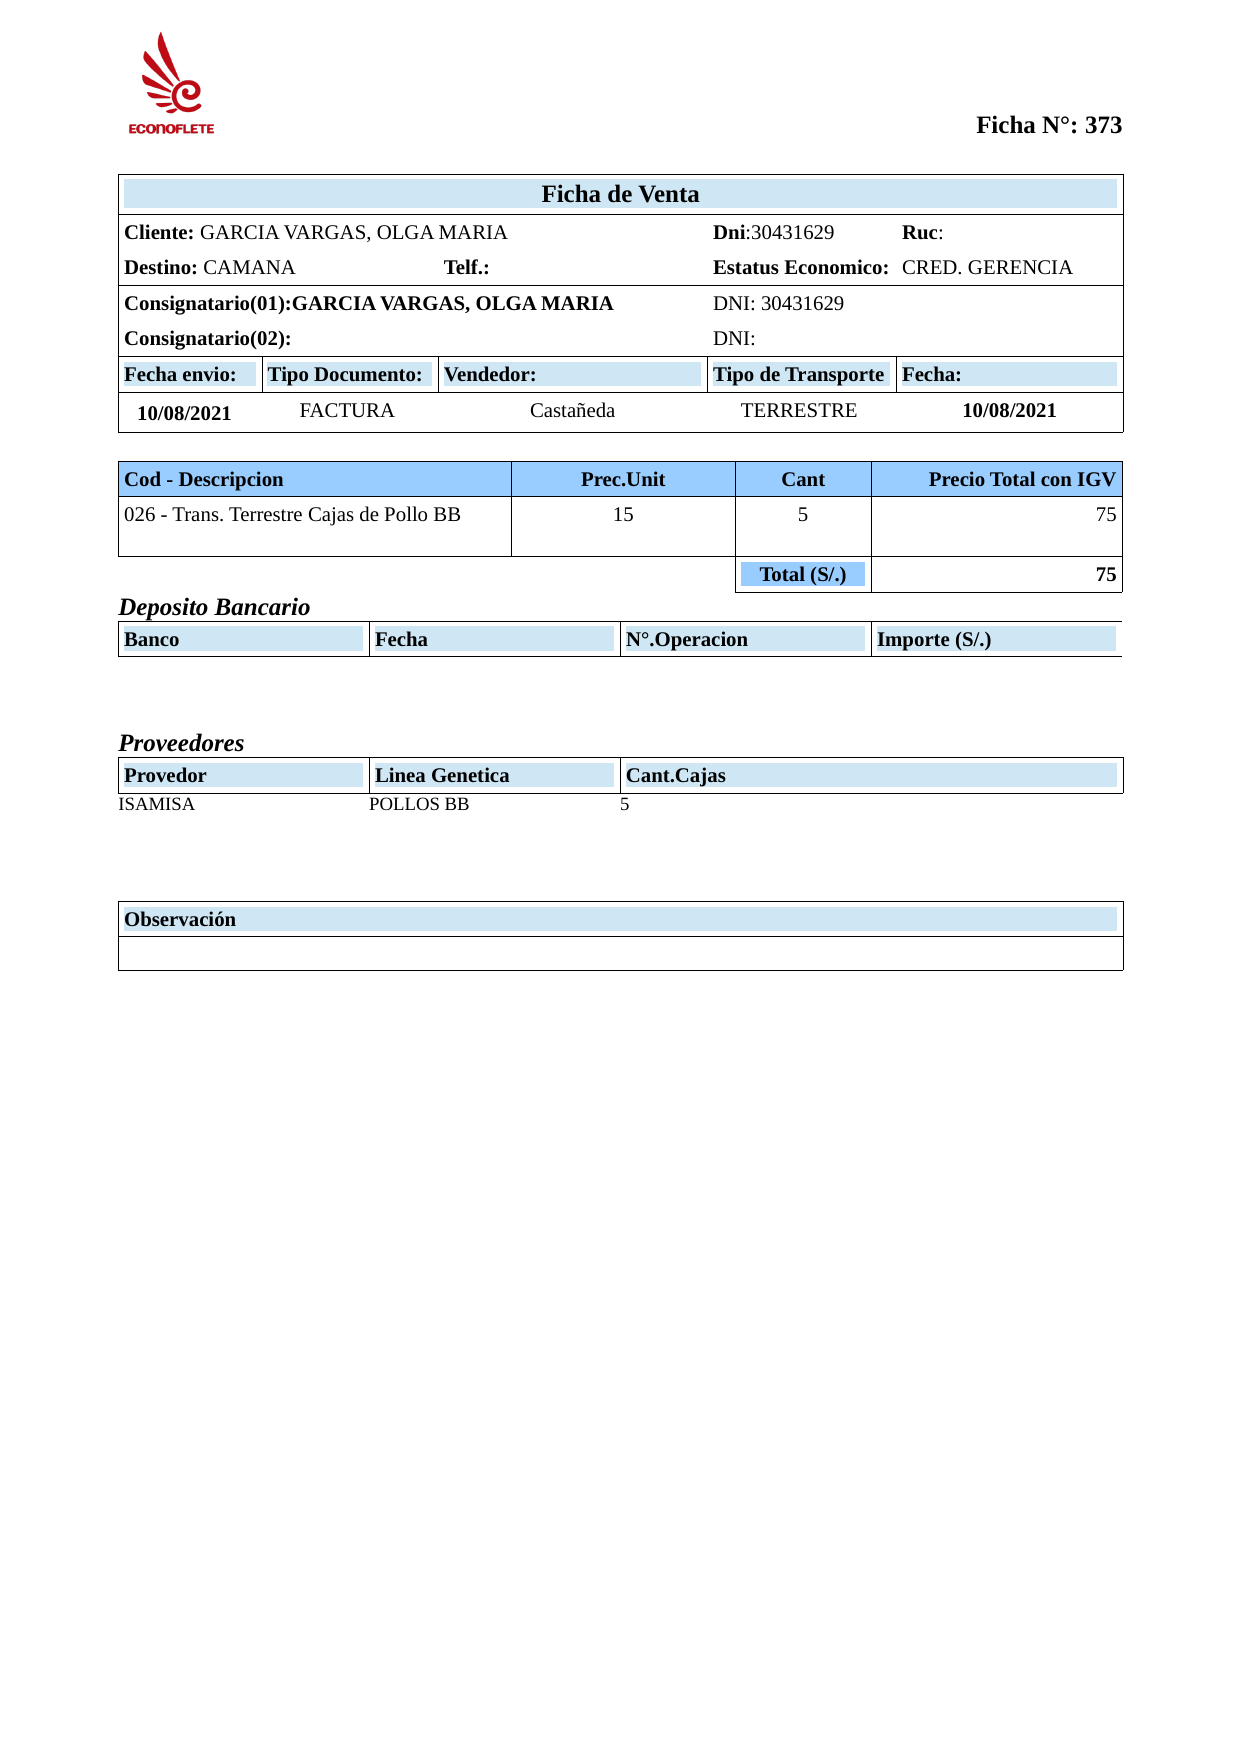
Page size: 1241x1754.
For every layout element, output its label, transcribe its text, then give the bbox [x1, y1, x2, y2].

table_cell [118, 858, 369, 879]
table_cell Consignatario(01):GARCIA VARGAS, OLGA MARIA [119, 286, 707, 321]
table_cell 10/08/2021 [896, 393, 1123, 432]
table_cell [871, 657, 1122, 680]
table_header Cod - Descripcion [119, 462, 511, 496]
table_cell [871, 680, 1122, 704]
table_cell [511, 557, 735, 592]
table_cell [871, 705, 1122, 728]
table_header Linea Genetica [370, 758, 620, 793]
table_cell DNI: [707, 321, 1123, 356]
table_cell 15 [512, 497, 735, 556]
table_cell [620, 879, 1123, 901]
table_cell CRED. GERENCIA [896, 249, 1123, 285]
table_cell 5 [620, 794, 1123, 814]
table_cell TERRESTRE [707, 393, 896, 432]
table_header Importe (S/.) [872, 622, 1122, 656]
picture [118, 31, 225, 134]
table_cell Total (S/.) [736, 557, 871, 592]
table_header Cant.Cajas [621, 758, 1123, 793]
table_cell [620, 657, 871, 680]
table_cell 5 [736, 497, 871, 556]
table_cell DNI: 30431629 [707, 286, 1123, 321]
table_cell Consignatario(02): [119, 321, 707, 356]
table_cell 75 [872, 497, 1122, 556]
table_header Prec.Unit [512, 462, 735, 496]
table_cell [620, 858, 1123, 879]
table_cell Tipo de Transporte [708, 357, 896, 392]
table_cell [118, 836, 369, 858]
table_cell Cliente: GARCIA VARGAS, OLGA MARIA [119, 215, 707, 249]
table_cell Tipo Documento: [263, 357, 438, 392]
table_cell [369, 836, 620, 858]
text Proveedores [118, 728, 1122, 757]
table_cell [118, 705, 369, 728]
table_cell [620, 680, 871, 704]
table_cell [118, 680, 369, 704]
table_cell [369, 680, 620, 704]
table_cell [620, 836, 1123, 858]
table_header Ficha de Venta [119, 175, 1123, 214]
table_header N°.Operacion [621, 622, 871, 656]
table_cell Telf.: [438, 249, 707, 285]
table_cell Castañeda [438, 393, 707, 432]
table_cell POLLOS BB [369, 794, 620, 814]
table_header Banco [119, 622, 369, 656]
table_cell Vendedor: [439, 357, 707, 392]
table_cell 026 - Trans. Terrestre Cajas de Pollo BB [119, 497, 511, 556]
table_cell Estatus Economico: [707, 249, 896, 285]
table_cell Fecha envio: [119, 357, 262, 392]
table_header Observación [119, 902, 1123, 936]
table_cell [620, 705, 871, 728]
table_cell Ruc: [896, 215, 1123, 249]
table_cell [119, 937, 1123, 969]
table_cell [118, 815, 369, 836]
table_cell [118, 879, 369, 901]
text Deposito Bancario [118, 592, 1122, 621]
table_cell [369, 879, 620, 901]
table_cell [369, 657, 620, 680]
table_cell Dni:30431629 [707, 215, 896, 249]
table_cell [118, 657, 369, 680]
table_header Fecha [370, 622, 620, 656]
table_cell Fecha: [897, 357, 1123, 392]
table_cell [369, 705, 620, 728]
table_header Provedor [119, 758, 369, 793]
table_cell [620, 815, 1123, 836]
table_cell [369, 858, 620, 879]
table_cell ISAMISA [118, 794, 369, 814]
table_header Cant [736, 462, 871, 496]
table_cell [118, 557, 511, 592]
table_cell Destino: CAMANA [119, 249, 438, 285]
table_cell 75 [872, 557, 1122, 592]
table_cell FACTURA [262, 393, 438, 432]
table_header Precio Total con IGV [872, 462, 1122, 496]
table_cell 10/08/2021 [119, 393, 262, 432]
table_cell [369, 815, 620, 836]
